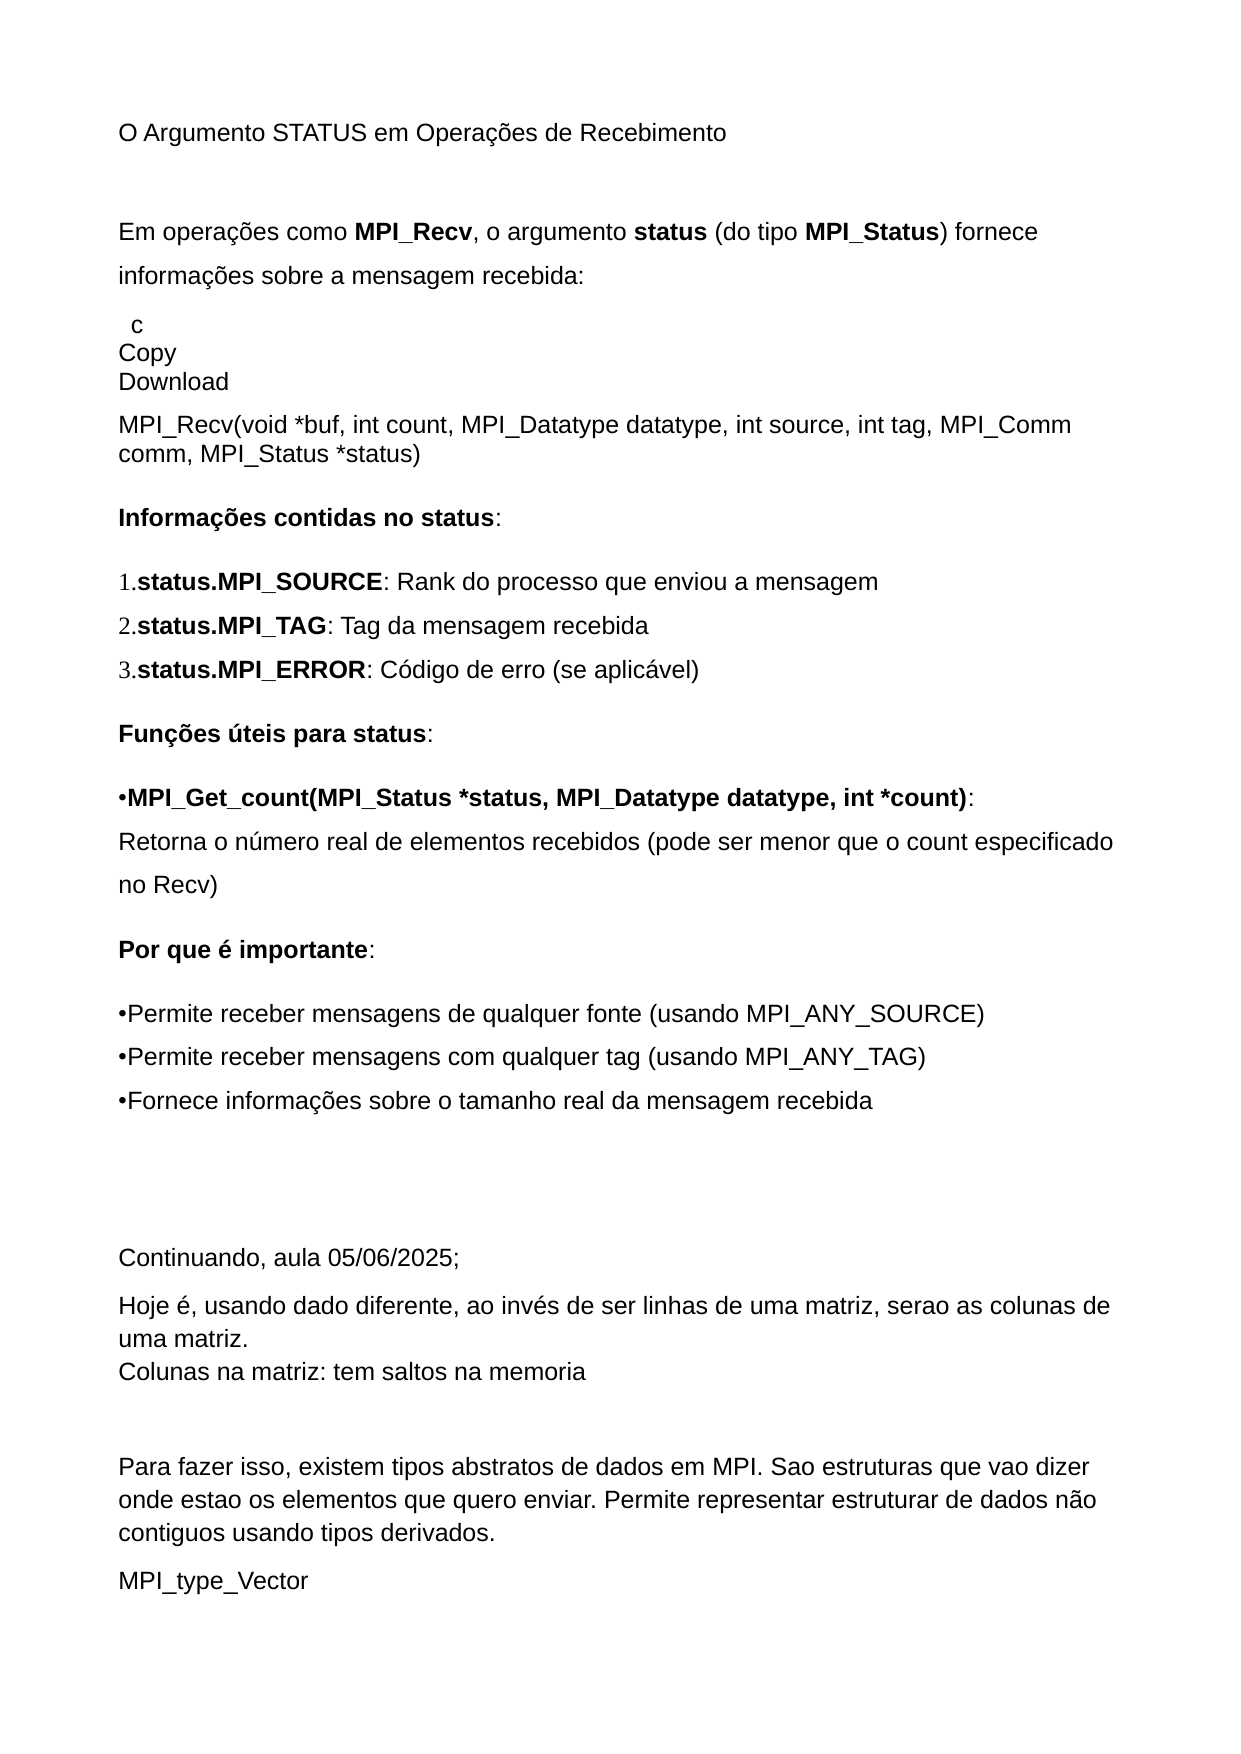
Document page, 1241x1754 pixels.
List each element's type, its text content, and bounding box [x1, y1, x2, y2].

subtitle O Argumento STATUS em Operações de Recebimento [118, 118, 1122, 147]
text Funções úteis para status: [118, 704, 1122, 748]
list status.MPI_SOURCE: Rank do processo que enviou a mensagem [118, 552, 1122, 596]
text Copy [118, 338, 1116, 367]
text Informações contidas no status: [118, 488, 1122, 532]
text MPI_type_Vector [118, 1566, 1122, 1594]
text Em operações como MPI_Recv, o argumento status (do tipo MPI_Status) fornece informações sobre a mensagem recebida: [118, 202, 1122, 289]
text Continuando, aula 05/06/2025; [118, 1243, 1122, 1272]
text Por que é importante: [118, 919, 1122, 963]
text Download [118, 367, 1116, 396]
list MPI_Get_count(MPI_Status *status, MPI_Datatype datatype, int *count): Retorna o número real de elementos recebidos (pode ser menor que o count especificado no Recv) [118, 768, 1122, 899]
text MPI_Recv(void *buf, int count, MPI_Datatype datatype, int source, int tag, MPI_Comm comm, MPI_Status *status) [118, 411, 1122, 468]
text Para fazer isso, existem tipos abstratos de dados em MPI. Sao estruturas que vao dizer onde estao os elementos que quero enviar. Permite representar estruturar de dados não contiguos usando tipos derivados. [118, 1452, 1122, 1547]
list status.MPI_TAG: Tag da mensagem recebida [118, 596, 1122, 640]
list Fornece informações sobre o tamanho real da mensagem recebida [118, 1071, 1122, 1115]
list status.MPI_ERROR: Código de erro (se aplicável) [118, 640, 1122, 684]
list Permite receber mensagens de qualquer fonte (usando MPI_ANY_SOURCE) [118, 984, 1122, 1027]
text c [131, 310, 1122, 338]
list Permite receber mensagens com qualquer tag (usando MPI_ANY_TAG) [118, 1027, 1122, 1071]
text Hoje é, usando dado diferente, ao invés de ser linhas de uma matriz, serao as colunas de uma matriz. Colunas na matriz: tem saltos na memoria [118, 1291, 1122, 1386]
